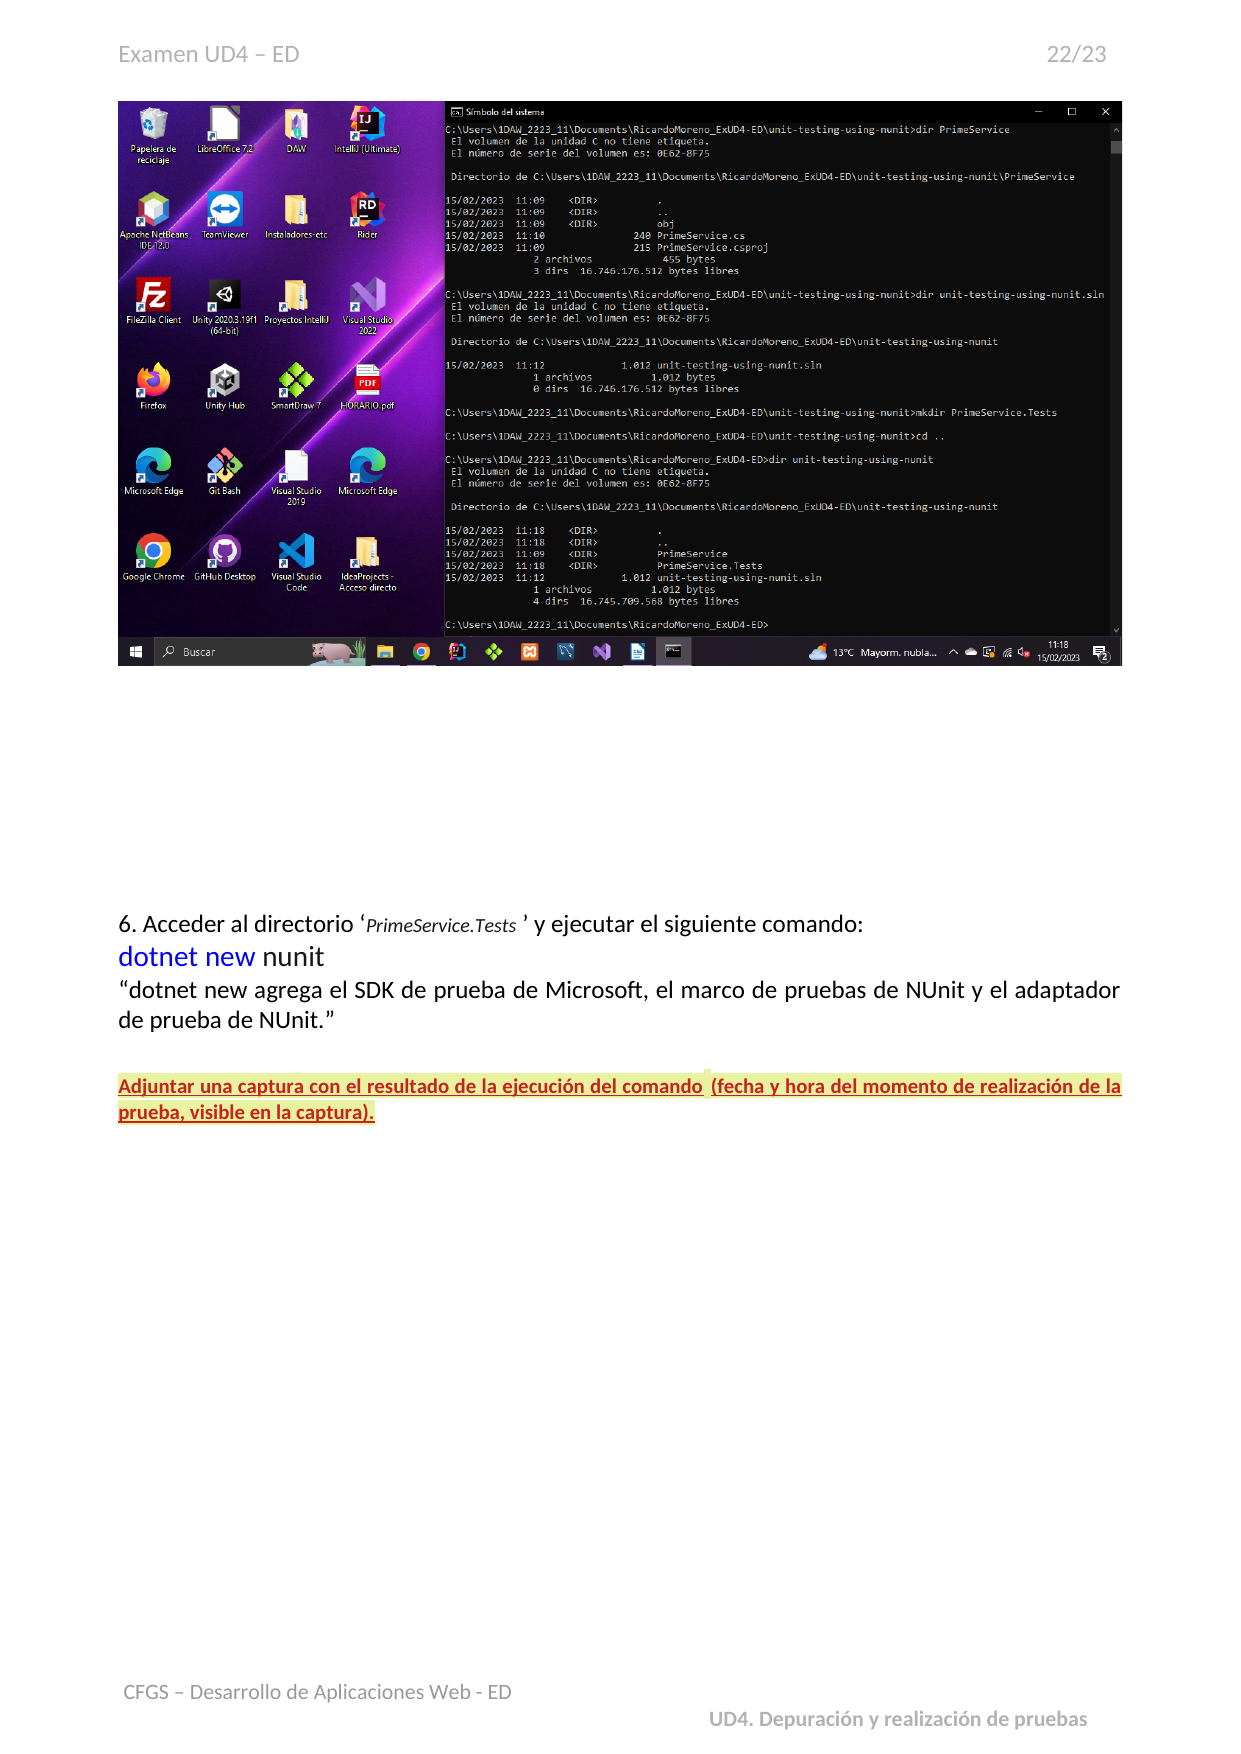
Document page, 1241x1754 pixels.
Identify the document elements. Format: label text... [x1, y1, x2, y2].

text “dotnet new agrega el SDK de prueba de Microsoft, el marco de pruebas de NUnit y el adaptador de prueba de NUnit.” [118, 974, 1122, 1035]
text Adjuntar una captura con el resultado de la ejecución del comando (fecha y hora del momento de realización de la prueba, visible en la captura). [118, 1069, 1122, 1125]
text 6. Acceder al directorio ‘PrimeService.Tests ’ y ejecutar el siguiente comando: [118, 908, 1122, 938]
text dotnet new nunit [118, 938, 1122, 974]
picture [118, 101, 1123, 666]
